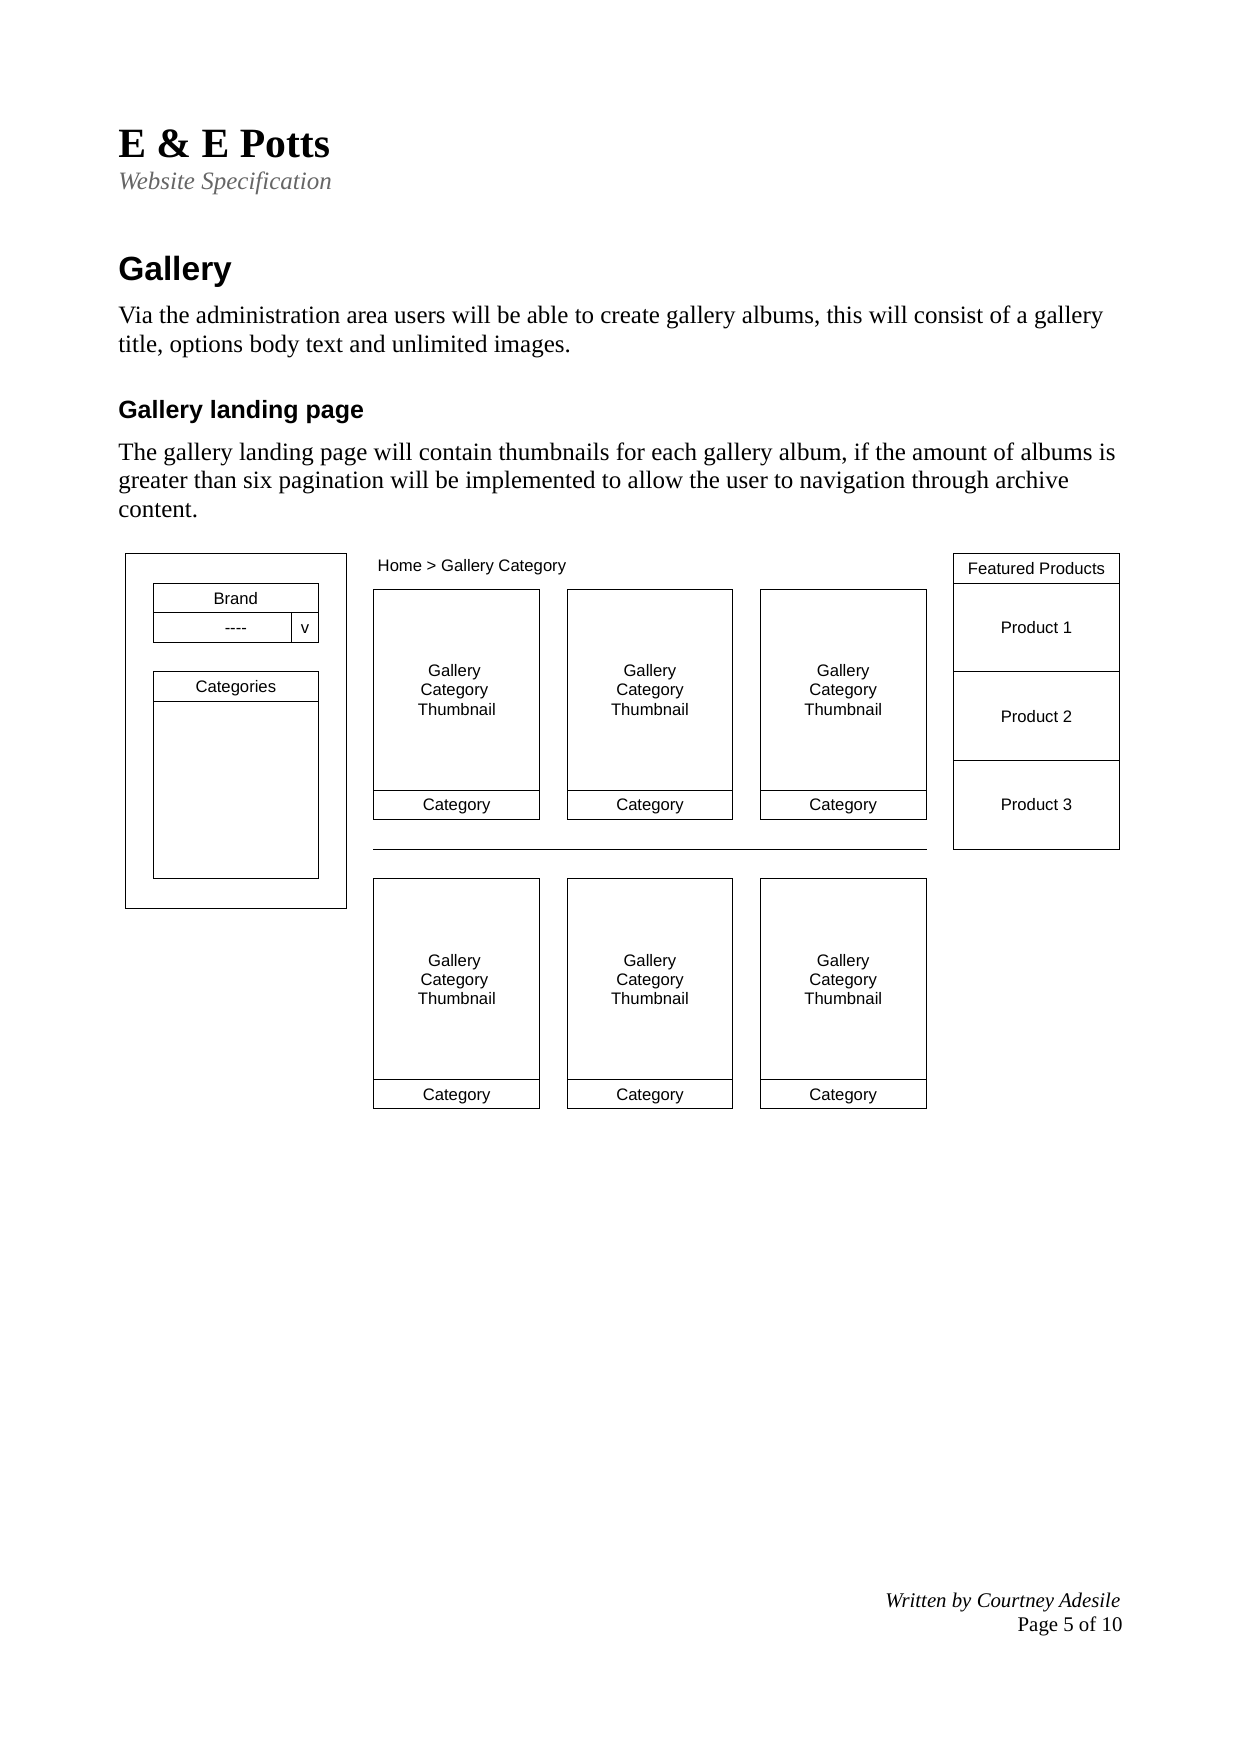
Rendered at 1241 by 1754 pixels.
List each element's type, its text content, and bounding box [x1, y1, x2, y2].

text The gallery landing page will contain thumbnails for each gallery album, if the amount of albums is greater than six pagination will be implemented to allow the user to navigation through archive content. [118, 437, 1122, 523]
text Via the administration area users will be able to create gallery albums, this will consist of a gallery title, options body text and unlimited images. [118, 300, 1122, 358]
subtitle Gallery [118, 249, 1122, 288]
subtitle Gallery landing page [118, 395, 1122, 424]
